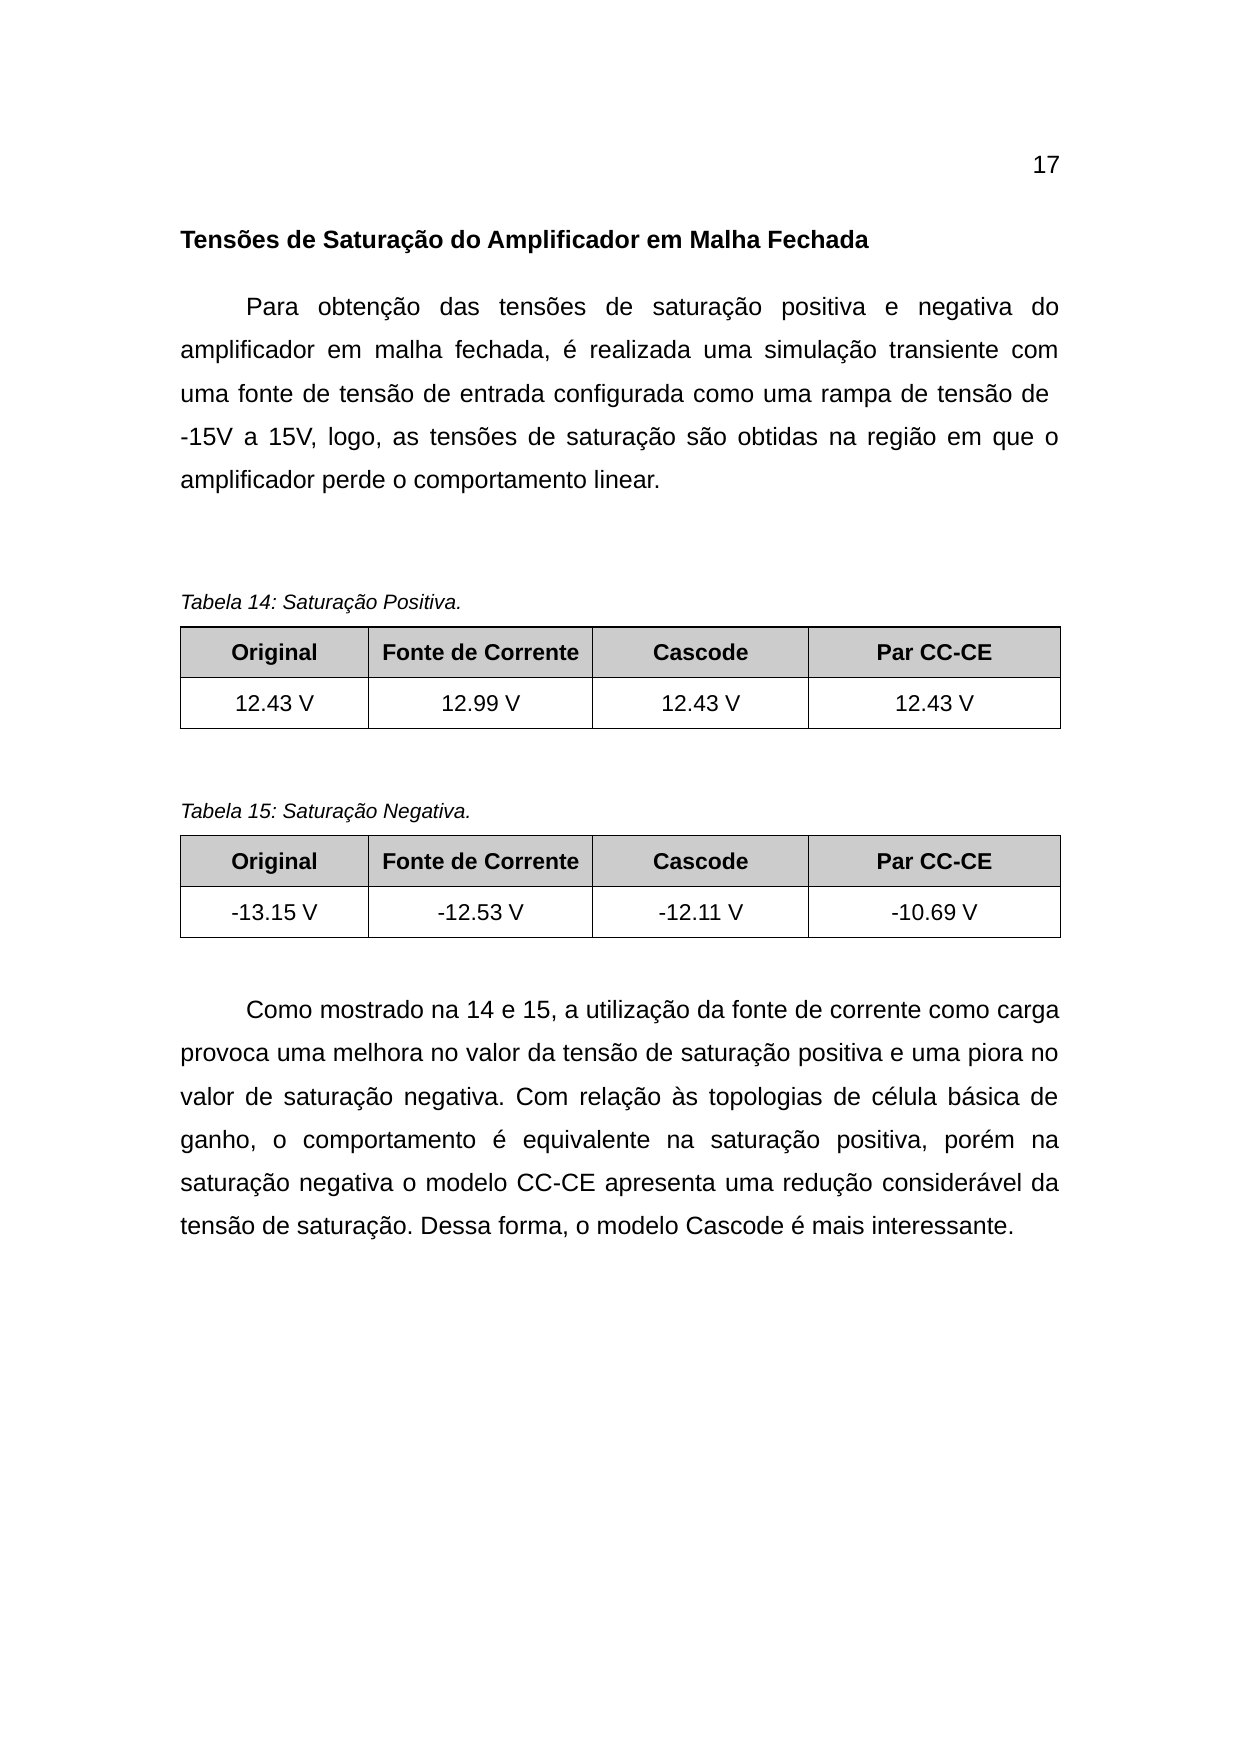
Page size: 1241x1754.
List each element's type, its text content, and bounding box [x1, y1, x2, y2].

table_cell -10.69 V [809, 887, 1060, 937]
table_header Cascode [593, 836, 808, 886]
table_cell 12.43 V [809, 678, 1060, 728]
table_cell -13.15 V [181, 887, 368, 937]
table_header Cascode [593, 628, 808, 677]
table_cell 12.99 V [369, 678, 592, 728]
text Tabela 14: Saturação Positiva. [180, 590, 1060, 614]
table_cell 12.43 V [181, 678, 368, 728]
table_header Fonte de Corrente [369, 836, 592, 886]
text Tabela 15: Saturação Negativa. [180, 799, 1060, 823]
table_cell -12.53 V [369, 887, 592, 937]
table_header Original [181, 628, 368, 677]
table_cell 12.43 V [593, 678, 808, 728]
table_header Fonte de Corrente [369, 628, 592, 677]
text Como mostrado na Tabela 14 e Tabela 15, a utilização da fonte de corrente como carga provoca uma melhora no valor da tensão de saturação positiva e uma piora no valor de saturação negativa. Com relação às topologias de célula básica de ganho, o comportamento é equivalente na saturação positiva, porém na saturação negativa o modelo CC-CE apresenta uma redução considerável da tensão de saturação. Dessa forma, o modelo Cascode é mais interessante. [180, 995, 1060, 1240]
subtitle Tensões de Saturação do Amplificador em Malha Fechada [180, 225, 1060, 254]
table_header Original [181, 836, 368, 886]
table_header Par CC-CE [809, 836, 1060, 886]
table_cell -12.11 V [593, 887, 808, 937]
table_header Par CC-CE [809, 628, 1060, 677]
text Para obtenção das tensões de saturação positiva e negativa do amplificador em malha fechada, é realizada uma simulação transiente com uma fonte de tensão de entrada configurada como uma rampa de tensão de -15V a 15V, logo, as tensões de saturação são obtidas na região em que o amplificador perde o comportamento linear. [180, 292, 1060, 493]
